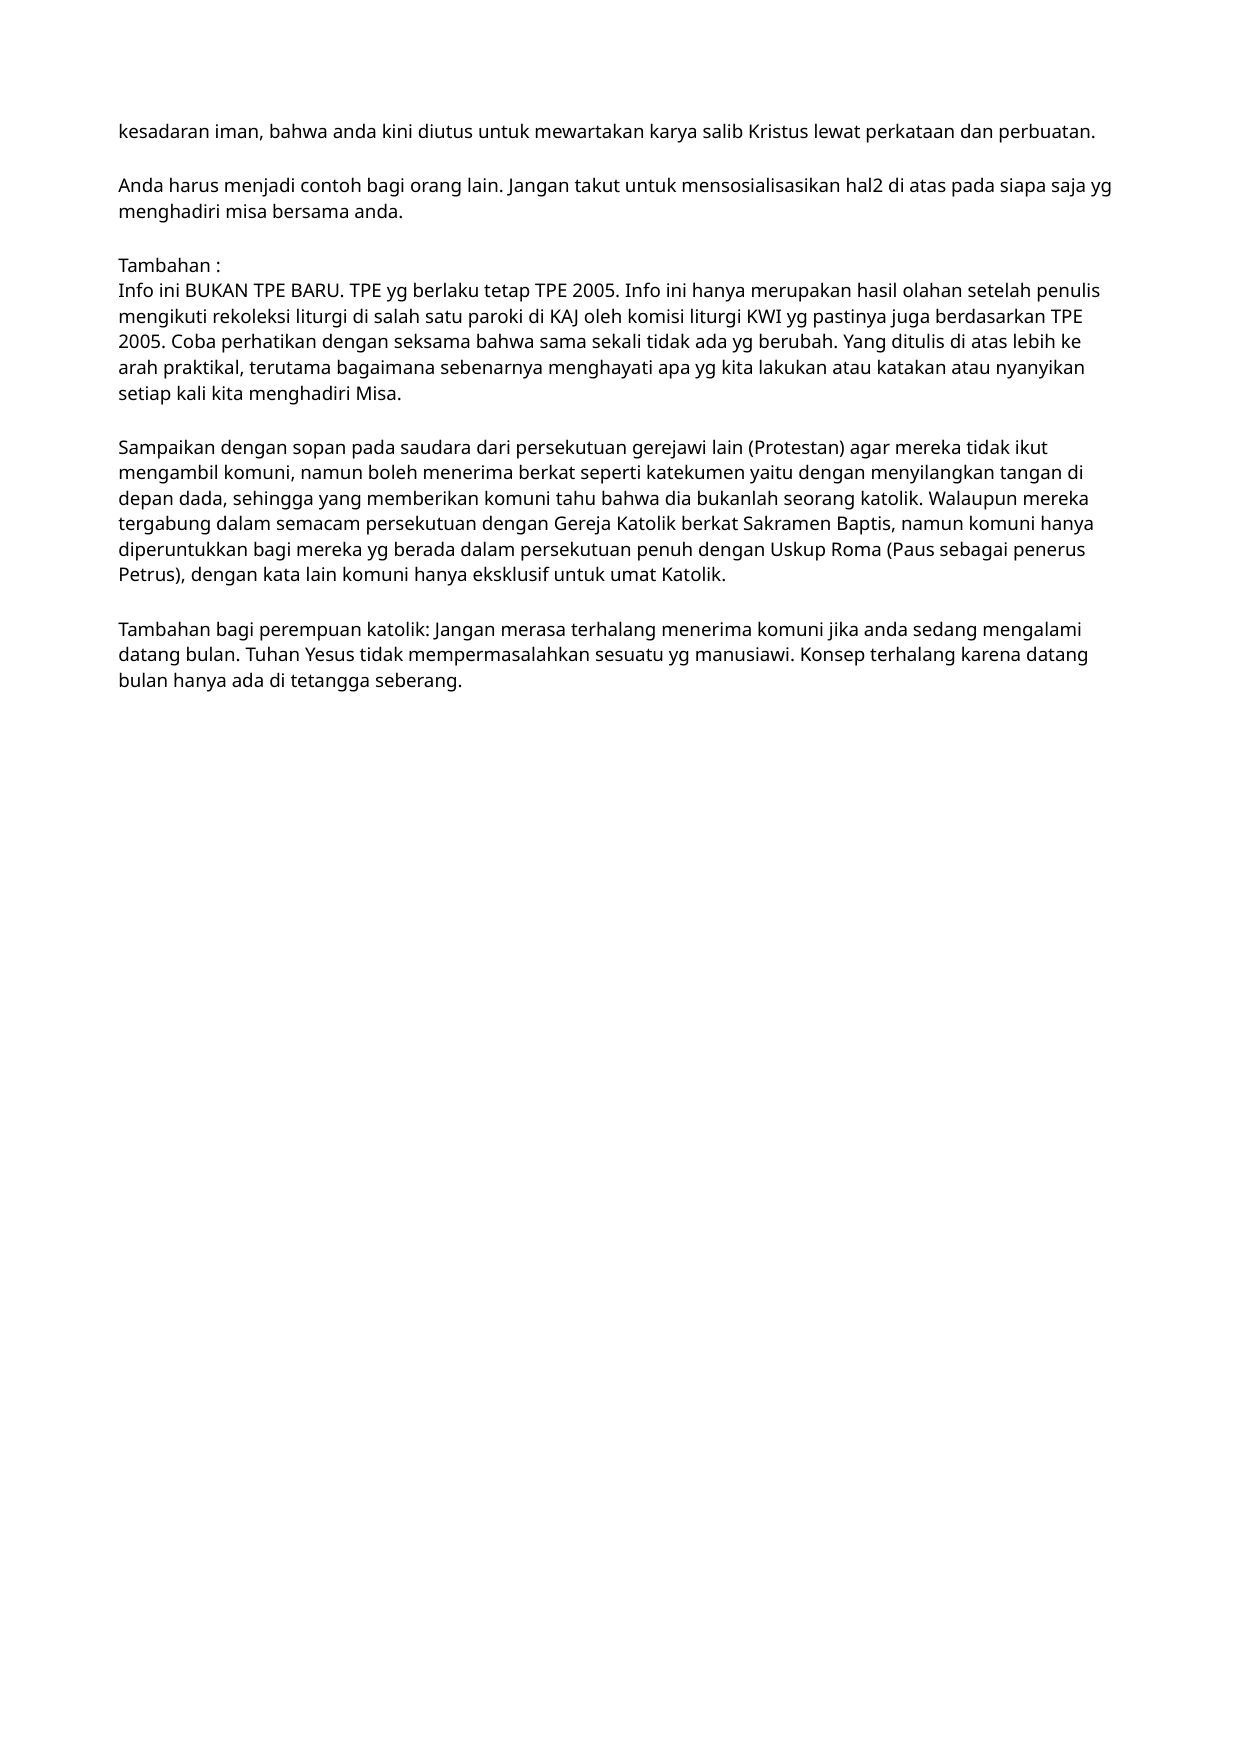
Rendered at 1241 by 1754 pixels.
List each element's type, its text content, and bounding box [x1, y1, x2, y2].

text kesadaran iman, bahwa anda kini diutus untuk mewartakan karya salib Kristus lewat perkataan dan perbuatan. Anda harus menjadi contoh bagi orang lain. Jangan takut untuk mensosialisasikan hal2 di atas pada siapa saja yg menghadiri misa bersama anda. Tambahan : Info ini BUKAN TPE BARU. TPE yg berlaku tetap TPE 2005. Info ini hanya merupakan hasil olahan setelah penulis mengikuti rekoleksi liturgi di salah satu paroki di KAJ oleh komisi liturgi KWI yg pastinya juga berdasarkan TPE 2005. Coba perhatikan dengan seksama bahwa sama sekali tidak ada yg berubah. Yang ditulis di atas lebih ke arah praktikal, terutama bagaimana sebenarnya menghayati apa yg kita lakukan atau katakan atau nyanyikan setiap kali kita menghadiri Misa. Sampaikan dengan sopan pada saudara dari persekutuan gerejawi lain (Protestan) agar mereka tidak ikut mengambil komuni, namun boleh menerima berkat seperti katekumen yaitu dengan menyilangkan tangan di depan dada, sehingga yang memberikan komuni tahu bahwa dia bukanlah seorang katolik. Walaupun mereka tergabung dalam semacam persekutuan dengan Gereja Katolik berkat Sakramen Baptis, namun komuni hanya diperuntukkan bagi mereka yg berada dalam persekutuan penuh dengan Uskup Roma (Paus sebagai penerus Petrus), dengan kata lain komuni hanya eksklusif untuk umat Katolik. Tambahan bagi perempuan katolik: Jangan merasa terhalang menerima komuni jika anda sedang mengalami datang bulan. Tuhan Yesus tidak mempermasalahkan sesuatu yg manusiawi. Konsep terhalang karena datang bulan hanya ada di tetangga seberang. [118, 118, 1122, 692]
